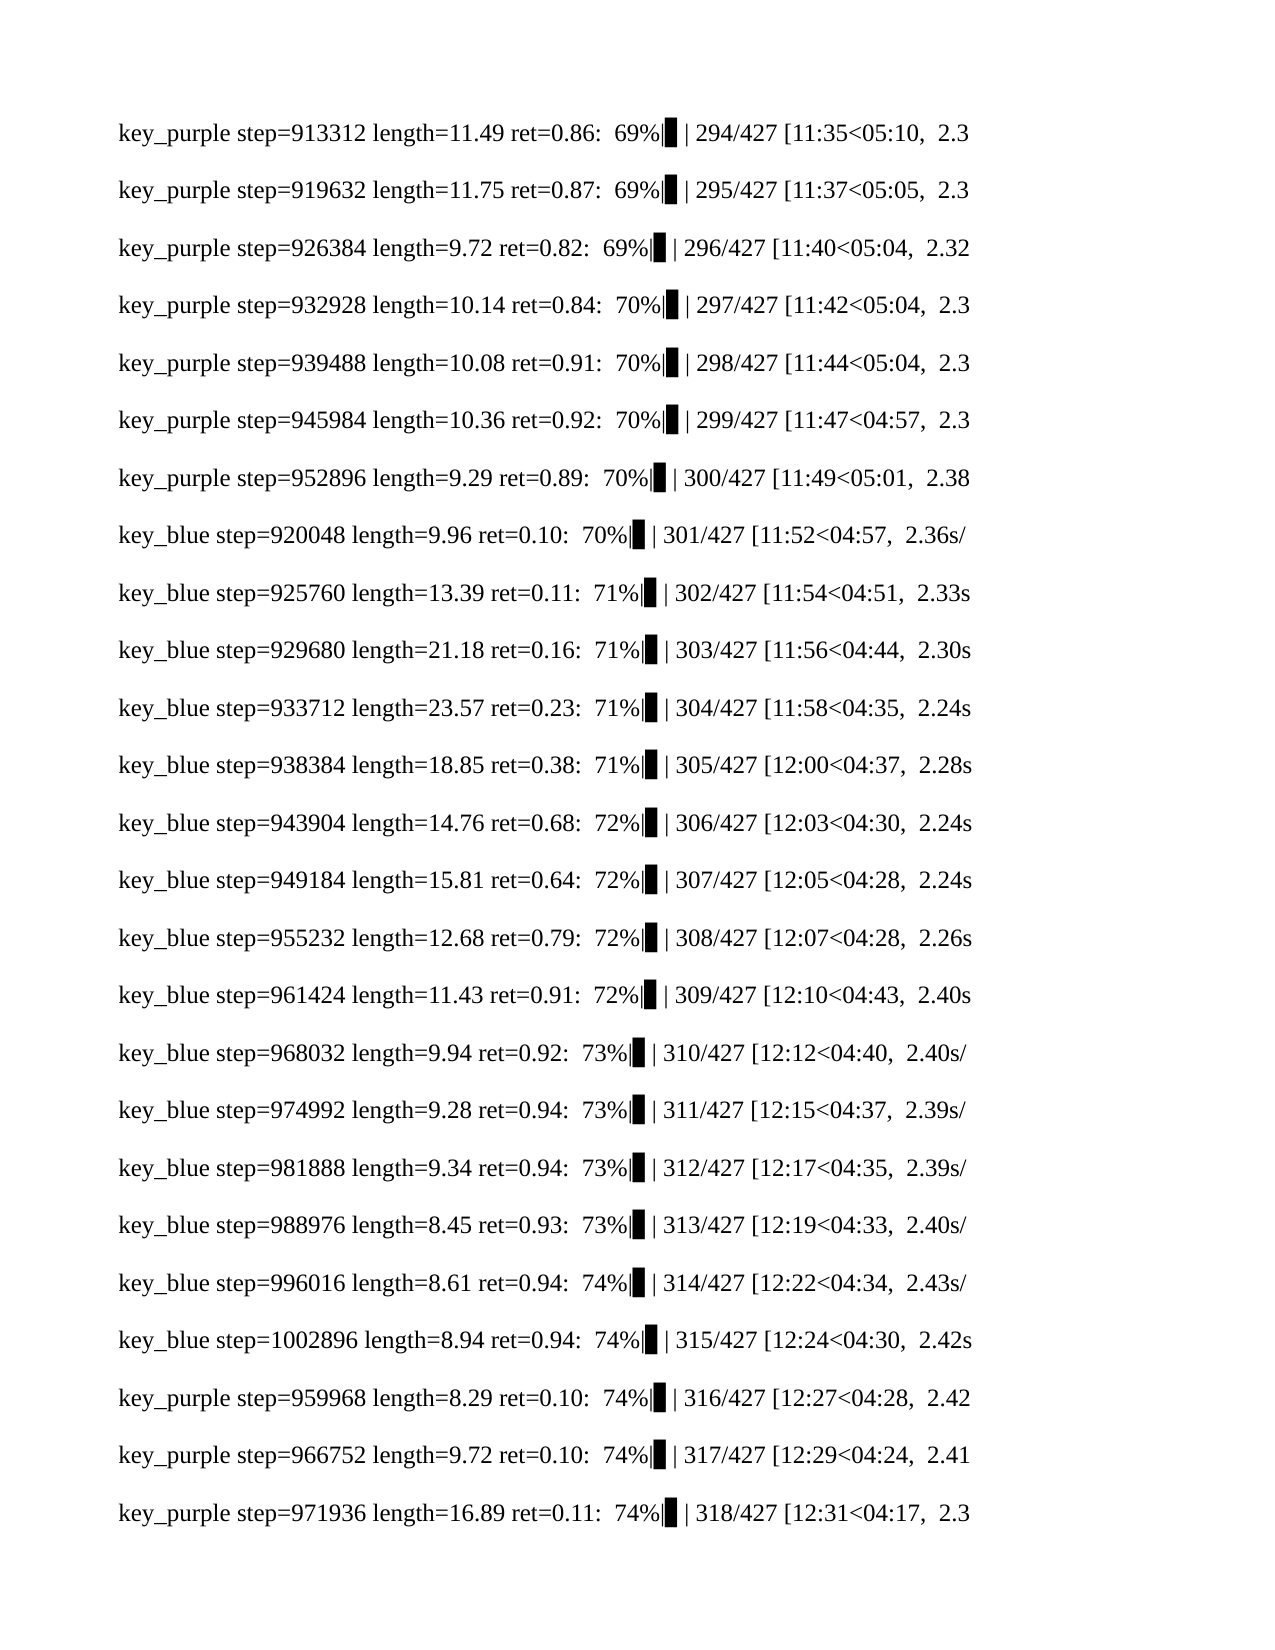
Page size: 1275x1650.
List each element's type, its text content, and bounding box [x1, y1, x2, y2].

text key_purple step=932928 length=10.14 ret=0.84: 70%|▋| 297/427 [11:42<05:04, 2.3 [118, 291, 666, 319]
text key_blue step=968032 length=9.94 ret=0.92: 73%|▋| 310/427 [12:12<04:40, 2.40s/ [644, 1038, 1157, 1067]
text key_blue step=974992 length=9.28 ret=0.94: 73%|▋| 311/427 [12:15<04:37, 2.39s/ [644, 1096, 1157, 1124]
text key_blue step=938384 length=18.85 ret=0.38: 71%|▋| 305/427 [12:00<04:37, 2.28s [657, 751, 1157, 779]
text key_purple step=919632 length=11.75 ret=0.87: 69%|▋| 295/427 [11:37<05:05, 2.3 [118, 176, 665, 204]
text key_blue step=929680 length=21.18 ret=0.16: 71%|▋| 303/427 [11:56<04:44, 2.30s [657, 636, 1157, 664]
text key_purple step=971936 length=16.89 ret=0.11: 74%|▋| 318/427 [12:31<04:17, 2.3 [118, 1498, 665, 1527]
text key_purple step=945984 length=10.36 ret=0.92: 70%|▋| 299/427 [11:47<04:57, 2.3 [118, 406, 666, 434]
text key_blue step=943904 length=14.76 ret=0.68: 72%|▋| 306/427 [12:03<04:30, 2.24s [657, 808, 1157, 837]
text key_purple step=913312 length=11.49 ret=0.86: 69%|▋| 294/427 [11:35<05:10, 2.3 [118, 118, 665, 147]
text key_blue step=996016 length=8.61 ret=0.94: 74%|▋| 314/427 [12:22<04:34, 2.43s/ [118, 1268, 632, 1297]
text key_blue step=961424 length=11.43 ret=0.91: 72%|▋| 309/427 [12:10<04:43, 2.40s [656, 981, 1157, 1009]
text key_blue step=943904 length=14.76 ret=0.68: 72%|▋| 306/427 [12:03<04:30, 2.24s [118, 808, 645, 837]
text key_blue step=938384 length=18.85 ret=0.38: 71%|▋| 305/427 [12:00<04:37, 2.28s [118, 751, 645, 779]
text key_purple step=959968 length=8.29 ret=0.10: 74%|▋| 316/427 [12:27<04:28, 2.42 [665, 1383, 1157, 1412]
text key_blue step=949184 length=15.81 ret=0.64: 72%|▋| 307/427 [12:05<04:28, 2.24s [657, 866, 1157, 894]
text key_blue step=933712 length=23.57 ret=0.23: 71%|▋| 304/427 [11:58<04:35, 2.24s [118, 693, 645, 722]
text key_purple step=919632 length=11.75 ret=0.87: 69%|▋| 295/427 [11:37<05:05, 2.3 [677, 176, 1157, 204]
text key_blue step=925760 length=13.39 ret=0.11: 71%|▋| 302/427 [11:54<04:51, 2.33s [656, 578, 1157, 607]
text key_blue step=1002896 length=8.94 ret=0.94: 74%|▋| 315/427 [12:24<04:30, 2.42s [118, 1326, 645, 1354]
text key_purple step=945984 length=10.36 ret=0.92: 70%|▋| 299/427 [11:47<04:57, 2.3 [678, 406, 1157, 434]
text key_purple step=932928 length=10.14 ret=0.84: 70%|▋| 297/427 [11:42<05:04, 2.3 [678, 291, 1157, 319]
text key_purple step=952896 length=9.29 ret=0.89: 70%|▋| 300/427 [11:49<05:01, 2.38 [118, 463, 653, 492]
text key_blue step=981888 length=9.34 ret=0.94: 73%|▋| 312/427 [12:17<04:35, 2.39s/ [644, 1153, 1157, 1182]
text key_blue step=988976 length=8.45 ret=0.93: 73%|▋| 313/427 [12:19<04:33, 2.40s/ [644, 1211, 1157, 1239]
text key_blue step=1002896 length=8.94 ret=0.94: 74%|▋| 315/427 [12:24<04:30, 2.42s [657, 1326, 1157, 1354]
text key_purple step=939488 length=10.08 ret=0.91: 70%|▋| 298/427 [11:44<05:04, 2.3 [118, 348, 666, 377]
text key_blue step=929680 length=21.18 ret=0.16: 71%|▋| 303/427 [11:56<04:44, 2.30s [118, 636, 645, 664]
text key_blue step=955232 length=12.68 ret=0.79: 72%|▋| 308/427 [12:07<04:28, 2.26s [118, 923, 645, 952]
text key_purple step=966752 length=9.72 ret=0.10: 74%|▋| 317/427 [12:29<04:24, 2.41 [665, 1441, 1157, 1469]
text key_blue step=955232 length=12.68 ret=0.79: 72%|▋| 308/427 [12:07<04:28, 2.26s [657, 923, 1157, 952]
text key_blue step=974992 length=9.28 ret=0.94: 73%|▋| 311/427 [12:15<04:37, 2.39s/ [118, 1096, 632, 1124]
text key_purple step=959968 length=8.29 ret=0.10: 74%|▋| 316/427 [12:27<04:28, 2.42 [118, 1383, 653, 1412]
text key_purple step=926384 length=9.72 ret=0.82: 69%|▋| 296/427 [11:40<05:04, 2.32 [665, 233, 1157, 262]
text key_blue step=925760 length=13.39 ret=0.11: 71%|▋| 302/427 [11:54<04:51, 2.33s [118, 578, 644, 607]
text key_blue step=920048 length=9.96 ret=0.10: 70%|▋| 301/427 [11:52<04:57, 2.36s/ [644, 521, 1157, 549]
text key_blue step=968032 length=9.94 ret=0.92: 73%|▋| 310/427 [12:12<04:40, 2.40s/ [118, 1038, 632, 1067]
text key_purple step=966752 length=9.72 ret=0.10: 74%|▋| 317/427 [12:29<04:24, 2.41 [118, 1441, 653, 1469]
text key_blue step=933712 length=23.57 ret=0.23: 71%|▋| 304/427 [11:58<04:35, 2.24s [657, 693, 1157, 722]
text key_purple step=939488 length=10.08 ret=0.91: 70%|▋| 298/427 [11:44<05:04, 2.3 [678, 348, 1157, 377]
text key_blue step=981888 length=9.34 ret=0.94: 73%|▋| 312/427 [12:17<04:35, 2.39s/ [118, 1153, 632, 1182]
text key_blue step=988976 length=8.45 ret=0.93: 73%|▋| 313/427 [12:19<04:33, 2.40s/ [118, 1211, 632, 1239]
text key_blue step=996016 length=8.61 ret=0.94: 74%|▋| 314/427 [12:22<04:34, 2.43s/ [644, 1268, 1157, 1297]
text key_purple step=952896 length=9.29 ret=0.89: 70%|▋| 300/427 [11:49<05:01, 2.38 [665, 463, 1157, 492]
text key_blue step=920048 length=9.96 ret=0.10: 70%|▋| 301/427 [11:52<04:57, 2.36s/ [118, 521, 632, 549]
text key_purple step=926384 length=9.72 ret=0.82: 69%|▋| 296/427 [11:40<05:04, 2.32 [118, 233, 653, 262]
text key_blue step=949184 length=15.81 ret=0.64: 72%|▋| 307/427 [12:05<04:28, 2.24s [118, 866, 645, 894]
text key_purple step=913312 length=11.49 ret=0.86: 69%|▋| 294/427 [11:35<05:10, 2.3 [677, 118, 1157, 147]
text key_blue step=961424 length=11.43 ret=0.91: 72%|▋| 309/427 [12:10<04:43, 2.40s [118, 981, 644, 1009]
text key_purple step=971936 length=16.89 ret=0.11: 74%|▋| 318/427 [12:31<04:17, 2.3 [677, 1498, 1157, 1527]
